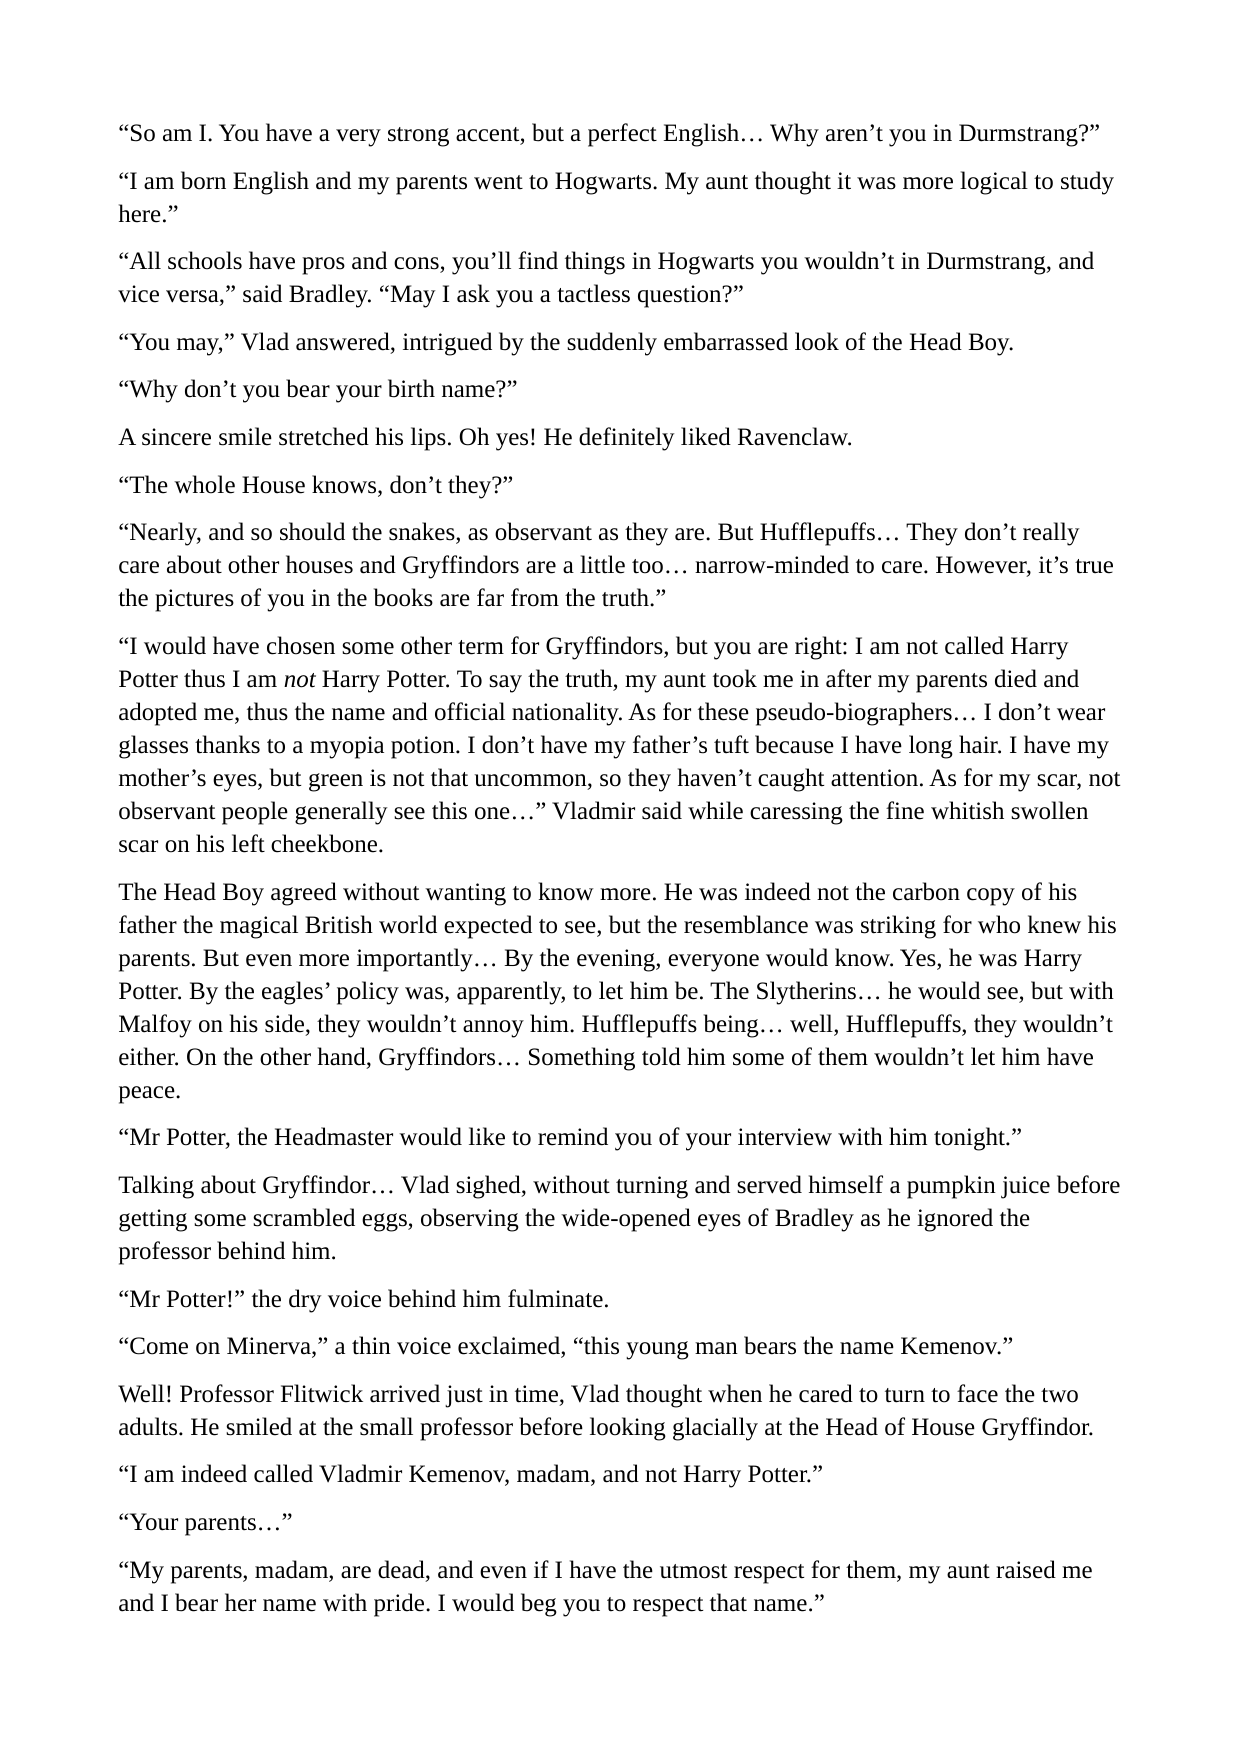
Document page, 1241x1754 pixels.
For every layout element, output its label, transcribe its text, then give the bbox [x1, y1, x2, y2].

text A sincere smile stretched his lips. Oh yes! He definitely liked Ravenclaw. [118, 422, 1122, 451]
text “I would have chosen some other term for Gryffindors, but you are right: I am not called Harry Potter thus I am not Harry Potter. To say the truth, my aunt took me in after my parents died and adopted me, thus the name and official nationality. As for these pseudo-biographers… I don’t wear glasses thanks to a myopia potion. I don’t have my father’s tuft because I have long hair. I have my mother’s eyes, but green is not that uncommon, so they haven’t caught attention. As for my scar, not observant people generally see this one…” Vladmir said while caressing the fine whitish swollen scar on his left cheekbone. [118, 631, 1122, 858]
text “All schools have pros and cons, you’ll find things in Hogwarts you wouldn’t in Durmstrang, and vice versa,” said Bradley. “May I ask you a tactless question?” [118, 246, 1122, 308]
text “I am born English and my parents went to Hogwarts. My aunt thought it was more logical to study here.” [118, 166, 1122, 227]
text “You may,” Vlad answered, intrigued by the suddenly embarrassed look of the Head Boy. [118, 327, 1122, 356]
text “Mr Potter!” the dry voice behind him fulminate. [118, 1284, 1122, 1312]
text “I am indeed called Vladmir Kemenov, madam, and not Harry Potter.” [118, 1459, 1122, 1488]
text “So am I. You have a very strong accent, but a perfect English… Why aren’t you in Durmstrang?” [118, 118, 1122, 147]
text Talking about Gryffindor… Vlad sighed, without turning and served himself a pumpkin juice before getting some scrambled eggs, observing the wide-opened eyes of Bradley as he ignored the professor behind him. [118, 1170, 1122, 1265]
text “Mr Potter, the Headmaster would like to remind you of your interview with him tonight.” [118, 1122, 1122, 1151]
text “My parents, madam, are dead, and even if I have the utmost respect for them, my aunt raised me and I bear her name with pride. I would beg you to respect that name.” [118, 1555, 1122, 1617]
text “Nearly, and so should the snakes, as observant as they are. But Hufflepuffs… They don’t really care about other houses and Gryffindors are a little too… narrow-minded to care. However, it’s true the pictures of you in the books are far from the truth.” [118, 517, 1122, 612]
text “The whole House knows, don’t they?” [118, 470, 1122, 498]
text “Your parents…” [118, 1507, 1122, 1536]
text “Why don’t you bear your birth name?” [118, 374, 1122, 403]
text “Come on Minerva,” a thin voice exclaimed, “this young man bears the name Kemenov.” [118, 1331, 1122, 1360]
text Well! Professor Flitwick arrived just in time, Vlad thought when he cared to turn to face the two adults. He smiled at the small professor before looking glacially at the Head of House Gryffindor. [118, 1379, 1122, 1441]
text The Head Boy agreed without wanting to know more. He was indeed not the carbon copy of his father the magical British world expected to see, but the resemblance was striking for who knew his parents. But even more importantly… By the evening, everyone would know. Yes, he was Harry Potter. By the eagles’ policy was, apparently, to let him be. The Slytherins… he would see, but with Malfoy on his side, they wouldn’t annoy him. Hufflepuffs being… well, Hufflepuffs, they wouldn’t either. On the other hand, Gryffindors… Something told him some of them wouldn’t let him have peace. [118, 877, 1122, 1104]
